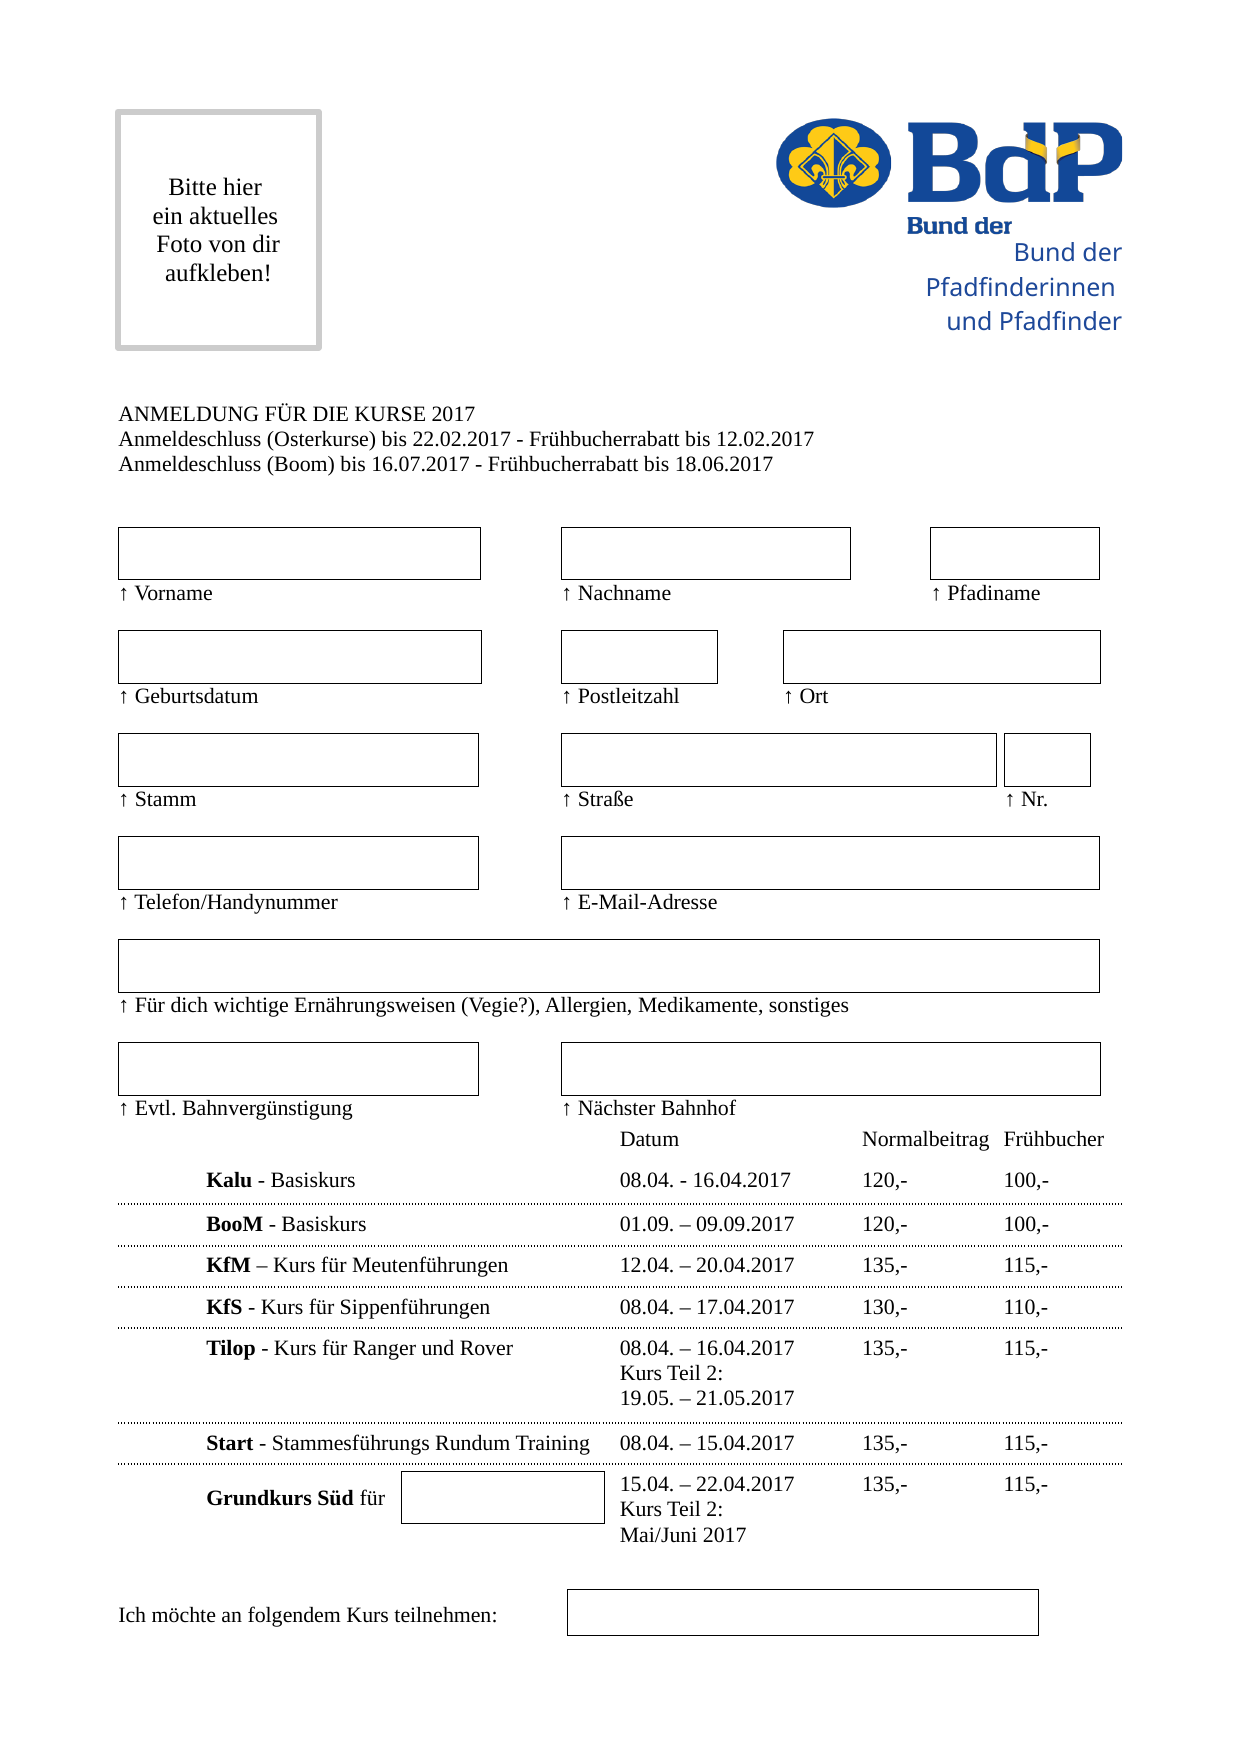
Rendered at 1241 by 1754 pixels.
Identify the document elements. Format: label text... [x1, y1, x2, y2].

text ↑ Stamm ↑ Straße ↑ Nr. [118, 786, 1122, 811]
table_cell [118, 1327, 200, 1422]
text Anmeldeschluss (Boom) bis 16.07.2017 - Frühbucherrabatt bis 18.06.2017 [118, 451, 1122, 476]
table_cell 130,- [856, 1286, 997, 1327]
table_cell 135,- [856, 1245, 997, 1286]
text ↑ Für dich wichtige Ernährungsweisen (Vegie?), Allergien, Medikamente, sonstiges [118, 992, 1122, 1017]
table_cell 100,- [998, 1162, 1122, 1203]
text Ich möchte an folgendem Kurs teilnehmen: [118, 1589, 567, 1636]
table_cell 135,- [856, 1463, 997, 1563]
table_cell [118, 1463, 200, 1563]
table_cell Kalu - Basiskurs [200, 1162, 614, 1203]
text ↑ Vorname ↑ Nachname ↑ Pfadiname [118, 579, 1122, 605]
text ↑ Geburtsdatum ↑ Postleitzahl ↑ Ort [118, 683, 1122, 708]
table_cell 12.04. – 20.04.2017 [614, 1245, 856, 1286]
table_cell 115,- [998, 1463, 1122, 1563]
text Anmeldeschluss (Osterkurse) bis 22.02.2017 - Frühbucherrabatt bis 12.02.2017 [118, 426, 1122, 451]
text ↑ Telefon/Handynummer ↑ E-Mail-Adresse [118, 889, 1122, 914]
table_cell [118, 1422, 200, 1463]
table_cell Grundkurs Süd für [200, 1463, 614, 1563]
table_header [118, 1120, 200, 1162]
table_cell 115,- [998, 1422, 1122, 1463]
table_cell [118, 1245, 200, 1286]
table_header [200, 1120, 614, 1162]
table_cell 08.04. – 16.04.2017 Kurs Teil 2: 19.05. – 21.05.2017 [614, 1327, 856, 1422]
table_cell 135,- [856, 1422, 997, 1463]
table_cell 08.04. - 16.04.2017 [614, 1162, 856, 1203]
table_cell 120,- [856, 1162, 997, 1203]
table_cell 15.04. – 22.04.2017 Kurs Teil 2: Mai/Juni 2017 [614, 1463, 856, 1563]
picture [776, 118, 1123, 236]
table_cell KfS - Kurs für Sippenführungen [200, 1286, 614, 1327]
table_cell Tilop - Kurs für Ranger und Rover [200, 1327, 614, 1422]
table_cell BooM - Basiskurs [200, 1203, 614, 1244]
text [1039, 1589, 1122, 1636]
text ↑ Evtl. Bahnvergünstigung ↑ Nächster Bahnhof [118, 1095, 1122, 1120]
table_cell [118, 1286, 200, 1327]
table_cell 110,- [998, 1286, 1122, 1327]
table_cell [118, 1162, 200, 1203]
table_cell KfM – Kurs für Meutenführungen [200, 1245, 614, 1286]
table_cell 115,- [998, 1327, 1122, 1422]
table_cell 100,- [998, 1203, 1122, 1244]
table_cell 08.04. – 15.04.2017 [614, 1422, 856, 1463]
table_cell 01.09. – 09.09.2017 [614, 1203, 856, 1244]
table_cell 120,- [856, 1203, 997, 1244]
table_cell [118, 1203, 200, 1244]
table_cell 135,- [856, 1327, 997, 1422]
text ANMELDUNG FÜR DIE KURSE 2017 [118, 401, 1122, 426]
table_header Datum [614, 1120, 856, 1162]
table_cell 08.04. – 17.04.2017 [614, 1286, 856, 1327]
table_header Frühbucher [998, 1120, 1122, 1162]
table_cell Start - Stammesführungs Rundum Training [200, 1422, 614, 1463]
table_cell 115,- [998, 1245, 1122, 1286]
table_header Normalbeitrag [856, 1120, 997, 1162]
